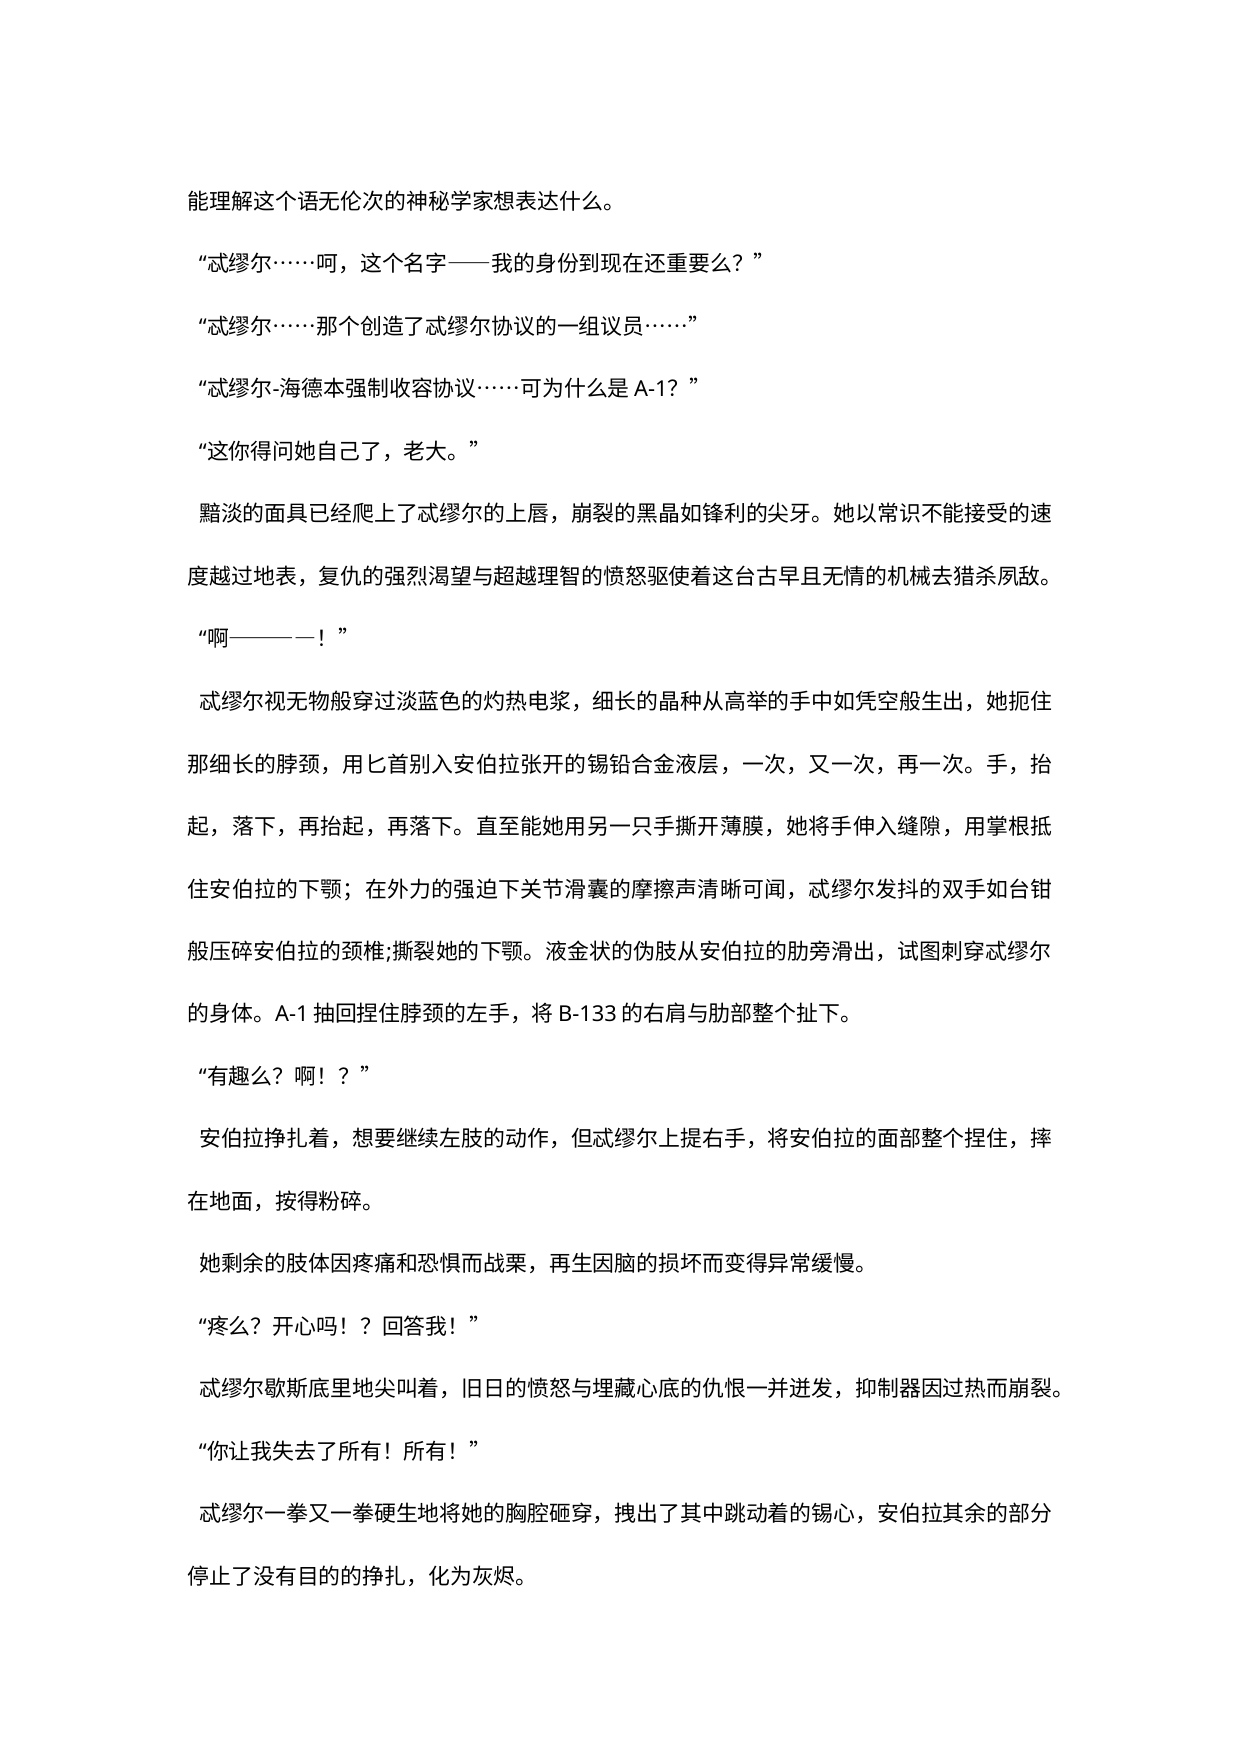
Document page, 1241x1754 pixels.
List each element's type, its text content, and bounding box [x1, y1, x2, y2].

text “忒缪尔……那个创造了忒缪尔协议的一组议员……” [187, 283, 1053, 346]
text 能理解这个语无伦次的神秘学家想表达什么。 [187, 158, 1053, 221]
text 忒缪尔一拳又一拳硬生地将她的胸腔砸穿，拽出了其中跳动着的锡心，安伯拉其余的部分停止了没有目的的挣扎，化为灰烬。 [187, 1471, 1053, 1596]
text 黯淡的面具已经爬上了忒缪尔的上唇，崩裂的黑晶如锋利的尖牙。她以常识不能接受的速度越过地表，复仇的强烈渴望与超越理智的愤怒驱使着这台古早且无情的机械去猎杀夙敌。 [187, 471, 1053, 596]
text “你让我失去了所有！所有！” [187, 1408, 1053, 1471]
text “有趣么？啊！？” [187, 1033, 1053, 1096]
text “疼么？开心吗！？回答我！” [187, 1283, 1053, 1346]
text 安伯拉挣扎着，想要继续左肢的动作，但忒缪尔上提右手，将安伯拉的面部整个捏住，摔在地面，按得粉碎。 [187, 1096, 1053, 1221]
text 她剩余的肢体因疼痛和恐惧而战栗，再生因脑的损坏而变得异常缓慢。 [187, 1221, 1053, 1283]
text “这你得问她自己了，老大。” [187, 408, 1053, 471]
text 忒缪尔歇斯底里地尖叫着，旧日的愤怒与埋藏心底的仇恨一并迸发，抑制器因过热而崩裂。 [187, 1346, 1053, 1408]
text “忒缪尔-海德本强制收容协议……可为什么是A-1？” [187, 346, 1053, 408]
text 忒缪尔视无物般穿过淡蓝色的灼热电浆，细长的晶种从高举的手中如凭空般生出，她扼住那细长的脖颈，用匕首别入安伯拉张开的锡铅合金液层，一次，又一次，再一次。手，抬起，落下，再抬起，再落下。直至能她用另一只手撕开薄膜，她将手伸入缝隙，用掌根抵住安伯拉的下颚；在外力的强迫下关节滑囊的摩擦声清晰可闻，忒缪尔发抖的双手如台钳般压碎安伯拉的颈椎;撕裂她的下颚。液金状的伪肢从安伯拉的肋旁滑出，试图刺穿忒缪尔的身体。A-1抽回捏住脖颈的左手，将B-133的右肩与肋部整个扯下。 [187, 658, 1053, 1033]
text “忒缪尔……呵，这个名字——我的身份到现在还重要么？” [187, 221, 1053, 283]
text “啊————！” [187, 596, 1053, 658]
